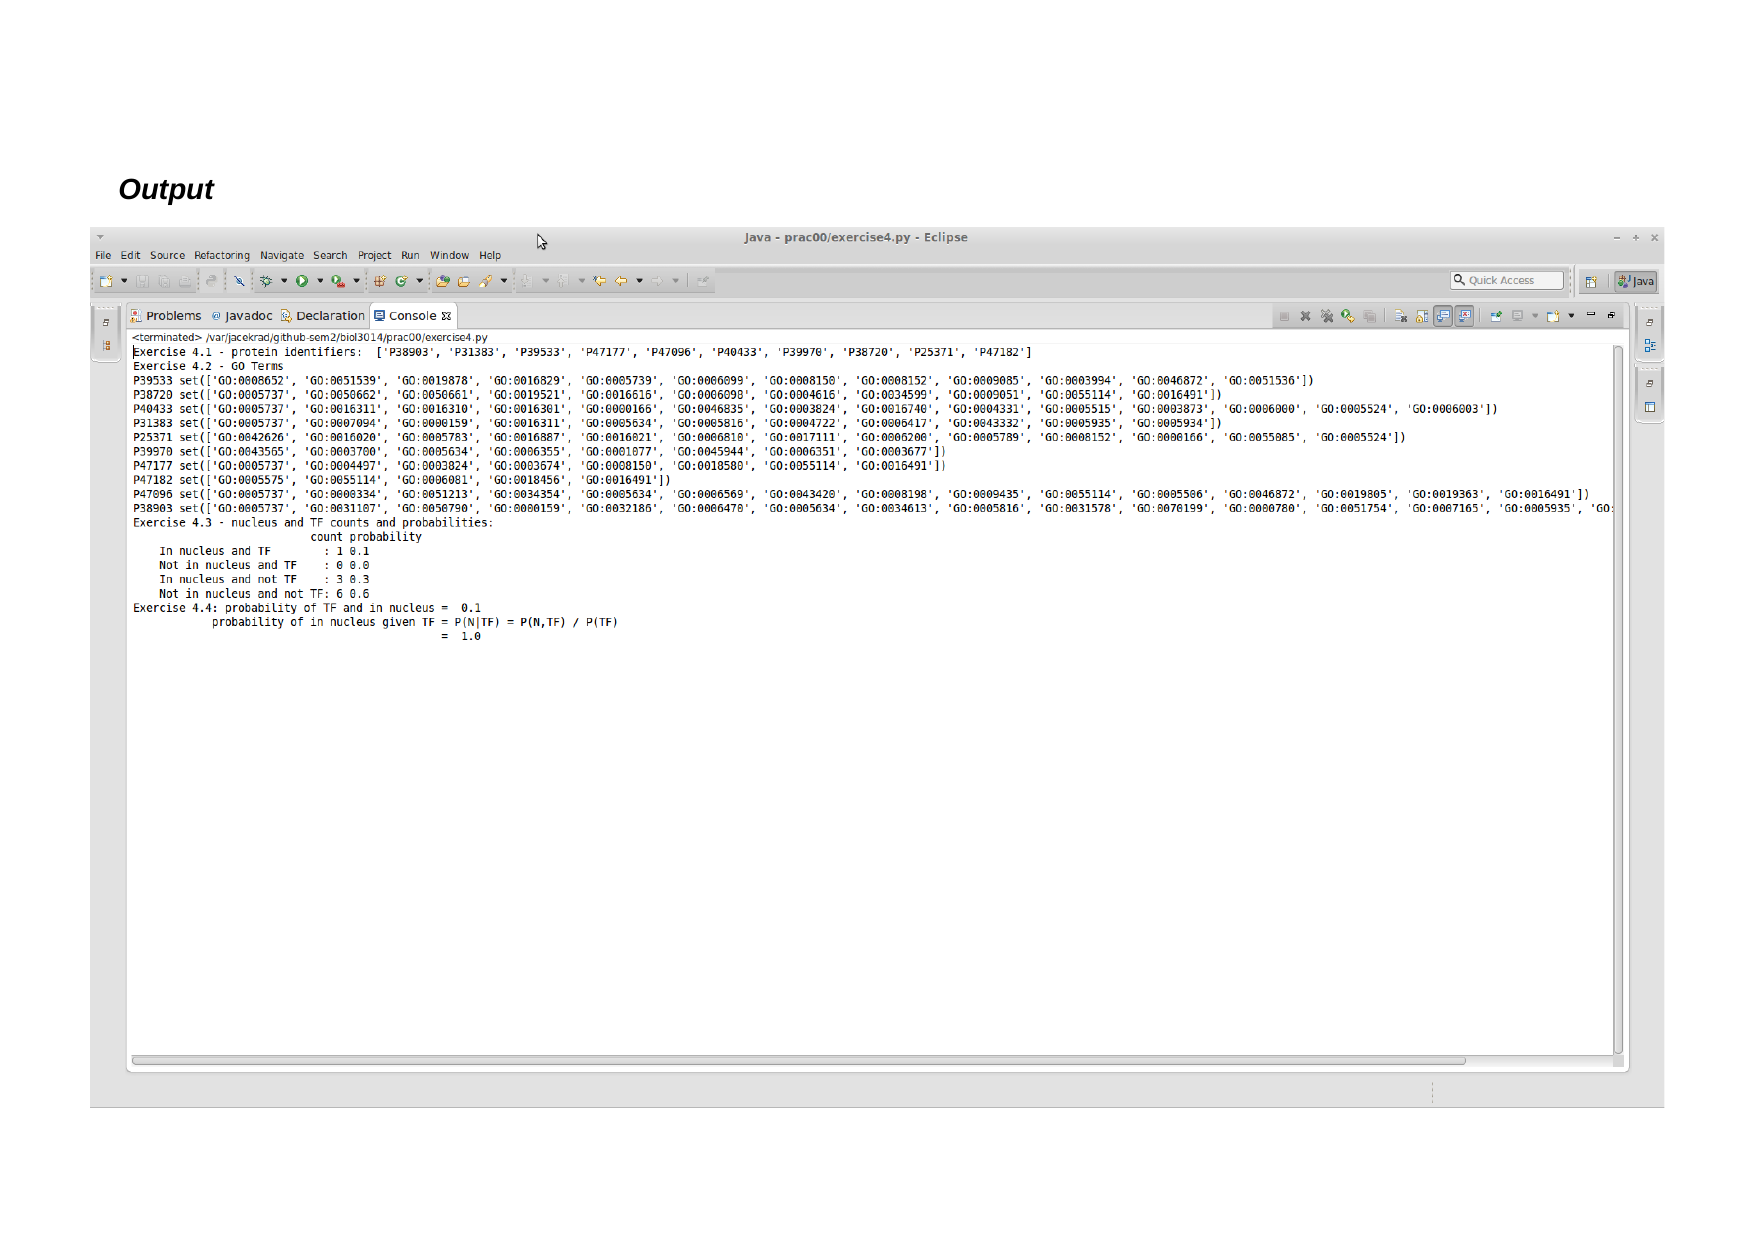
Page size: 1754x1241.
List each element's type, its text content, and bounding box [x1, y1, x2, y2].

picture [90, 227, 1665, 1108]
subtitle Output [118, 172, 1636, 205]
